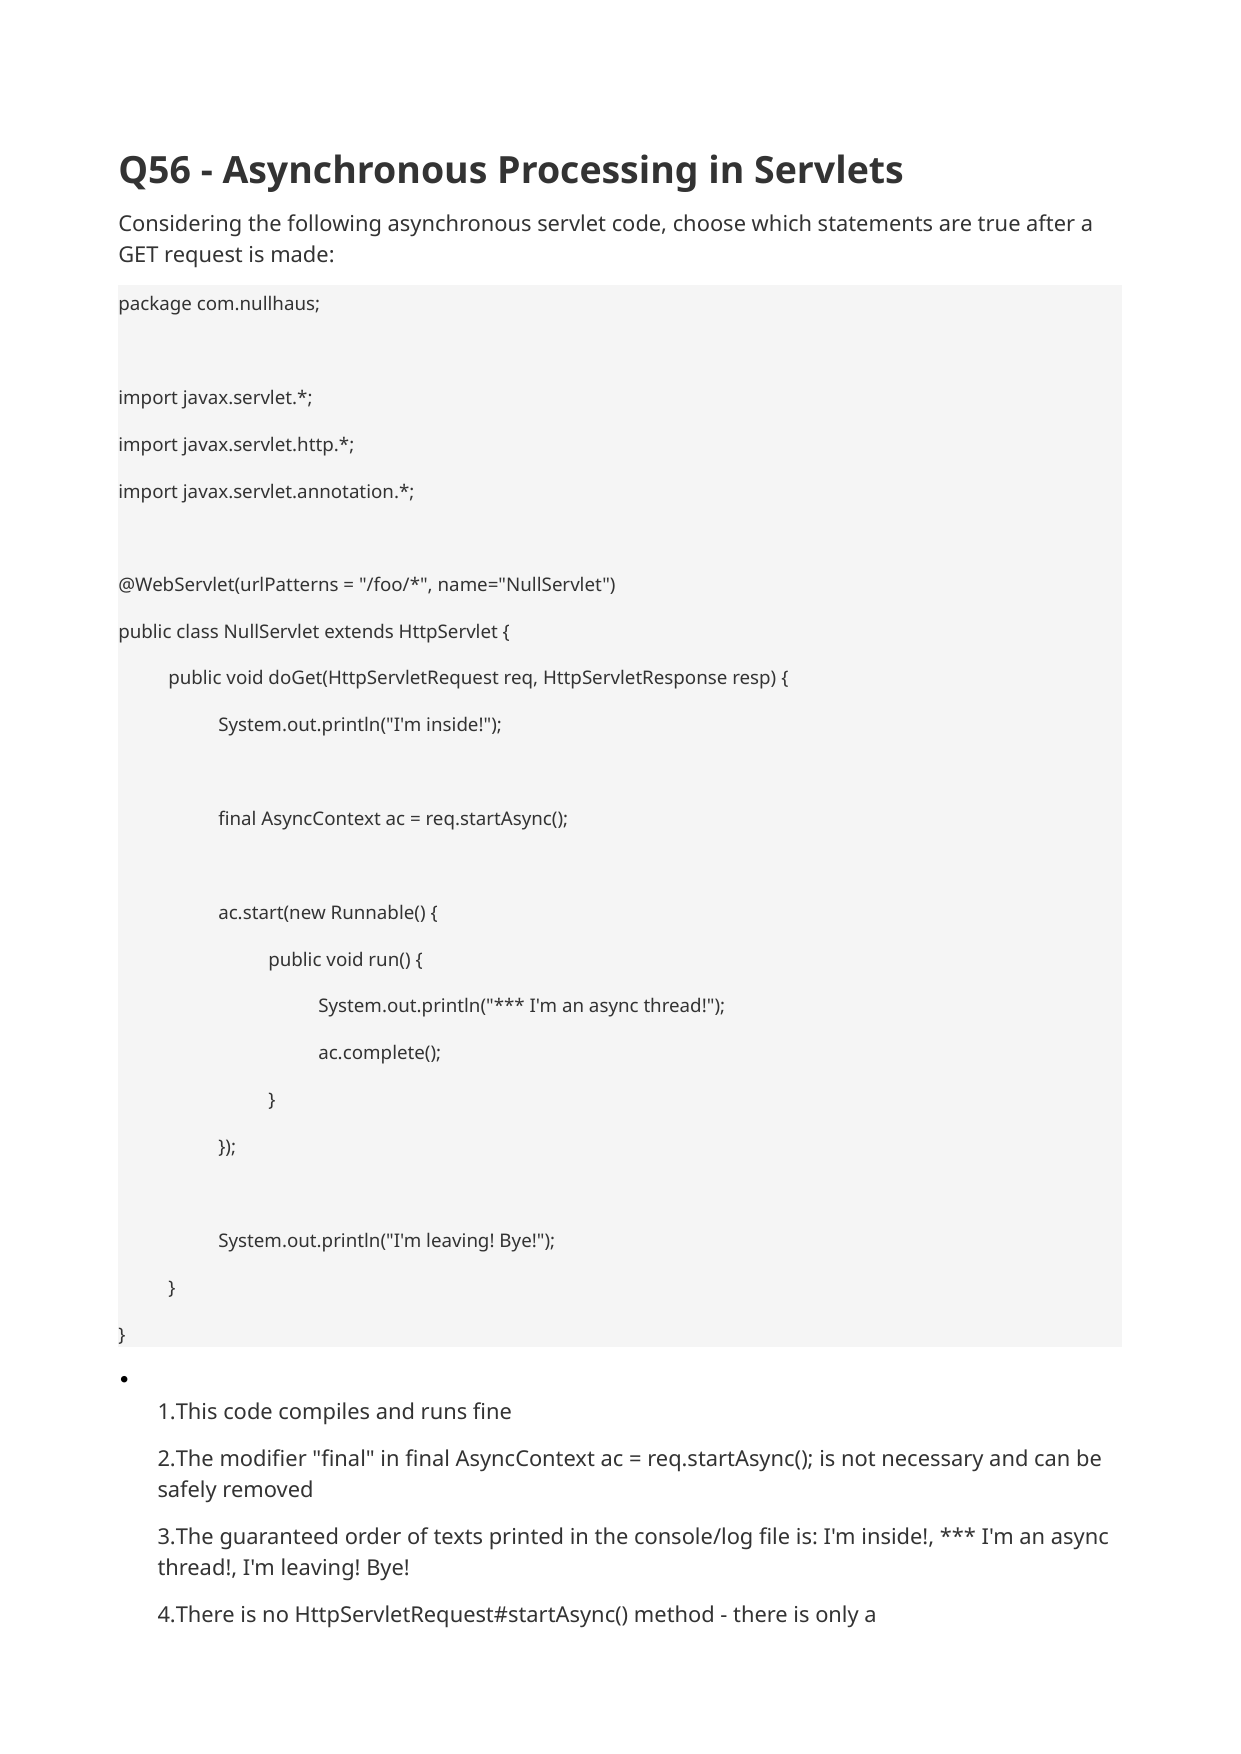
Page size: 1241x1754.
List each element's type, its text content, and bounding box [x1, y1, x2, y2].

text ac.complete(); [118, 1035, 1122, 1066]
text System.out.println("I'm inside!"); [118, 707, 1122, 738]
text import javax.servlet.annotation.*; [118, 472, 1122, 503]
text } [118, 1316, 1122, 1347]
text }); [118, 1128, 1122, 1160]
text } [118, 1269, 1122, 1300]
text package com.nullhaus; [118, 285, 1122, 316]
text System.out.println("I'm leaving! Bye!"); [118, 1222, 1122, 1253]
list This code compiles and runs fine [118, 1394, 1122, 1425]
text System.out.println("*** I'm an async thread!"); [118, 988, 1122, 1019]
text } [118, 1082, 1122, 1113]
text public class NullServlet extends HttpServlet { [118, 613, 1122, 644]
text public void doGet(HttpServletRequest req, HttpServletResponse resp) { [118, 660, 1122, 691]
text public void run() { [118, 941, 1122, 972]
text import javax.servlet.http.*; [118, 425, 1122, 457]
text final AsyncContext ac = req.startAsync(); [118, 800, 1122, 832]
text ac.start(new Runnable() { [118, 894, 1122, 925]
text @WebServlet(urlPatterns = "/foo/*", name="NullServlet") [118, 566, 1122, 597]
text Considering the following asynchronous servlet code, choose which statements are true after a GET request is made: [118, 207, 1122, 269]
list The modifier "final" in final AsyncContext ac = req.startAsync(); is not necessary and can be safely removed [118, 1441, 1122, 1503]
text import javax.servlet.*; [118, 378, 1122, 410]
subtitle Q56 - Asynchronous Processing in Servlets [118, 143, 1122, 194]
list The guaranteed order of texts printed in the console/log file is: I'm inside!, *** I'm an async thread!, I'm leaving! Bye! [118, 1519, 1122, 1582]
list There is no HttpServletRequest#startAsync() method - there is only a [118, 1597, 1122, 1628]
